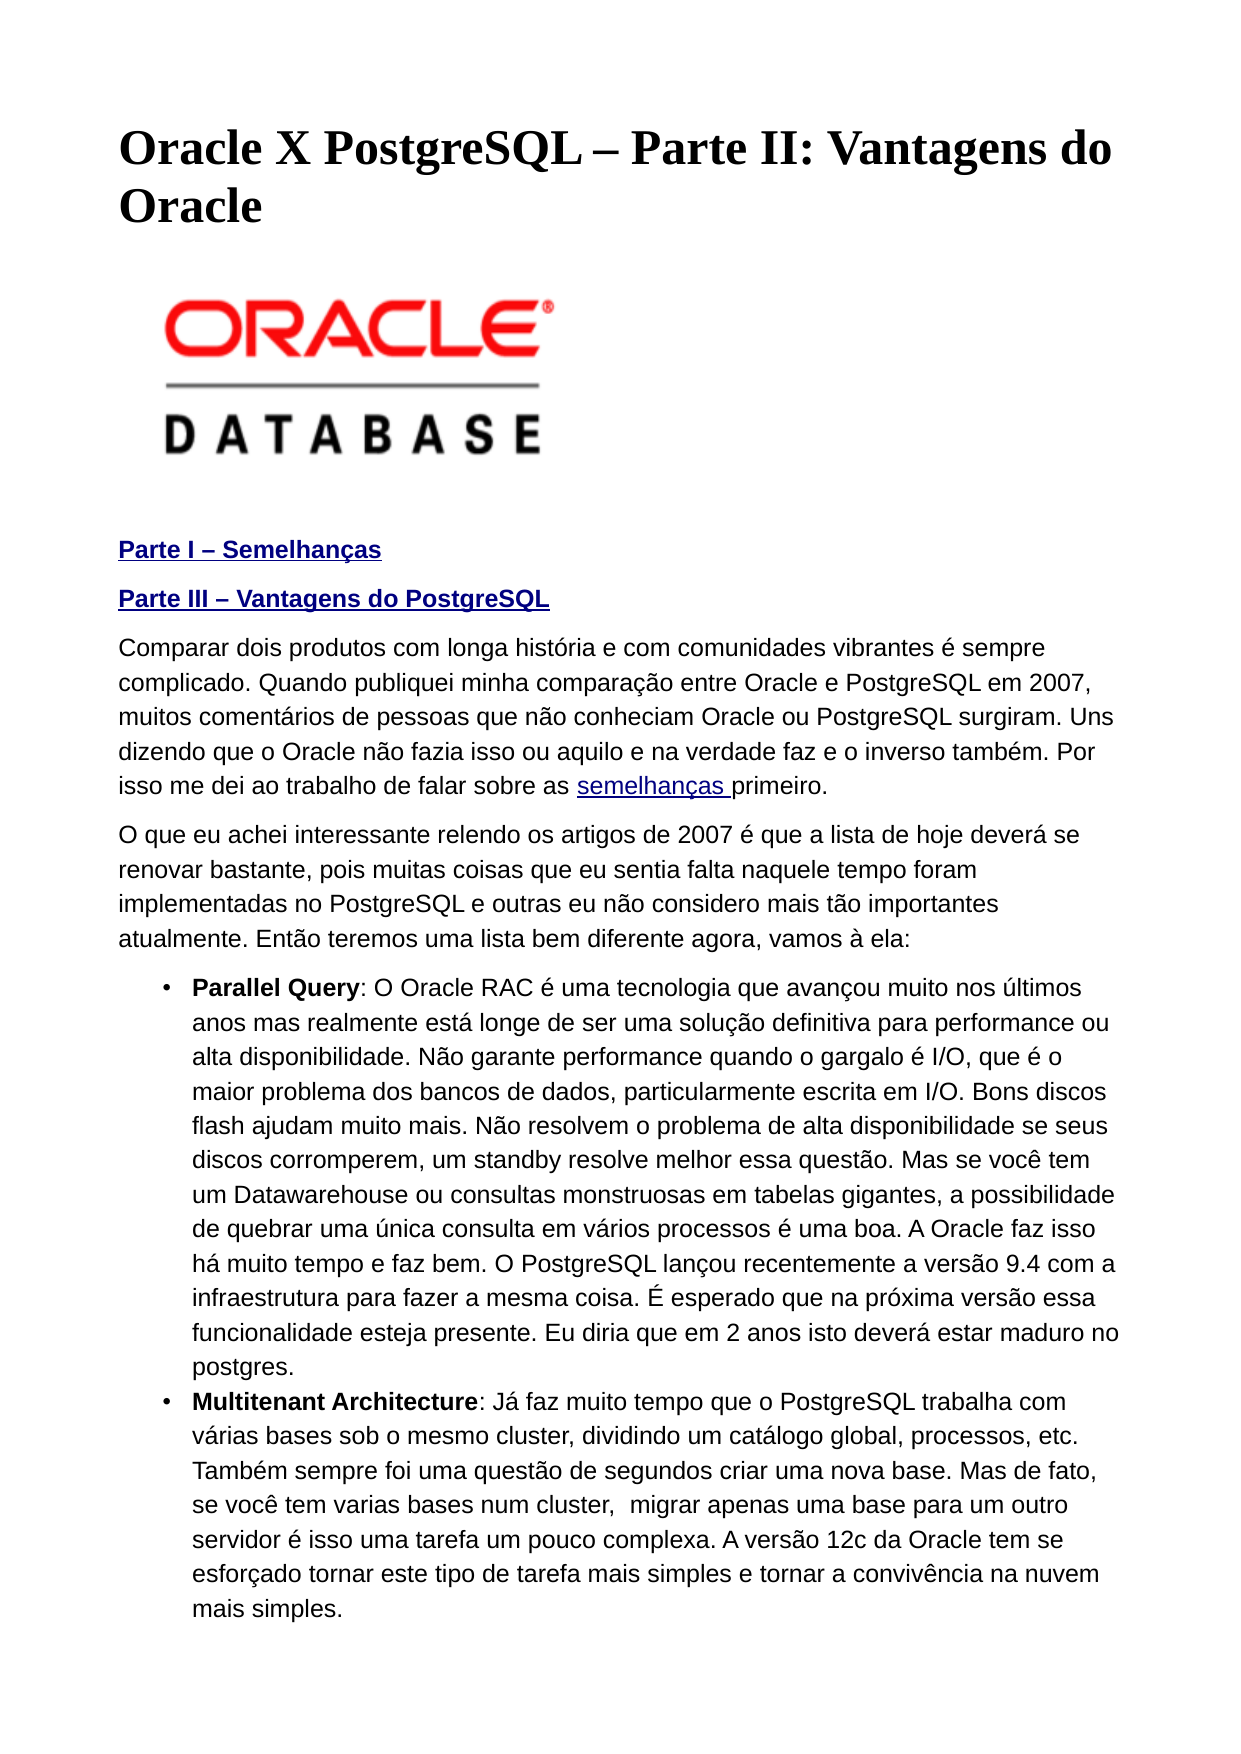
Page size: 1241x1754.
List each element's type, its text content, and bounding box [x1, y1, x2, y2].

text Parte III – Vantagens do PostgreSQL [118, 584, 1122, 613]
subtitle Oracle X PostgreSQL – Parte II: Vantagens do Oracle [118, 118, 1122, 233]
list Parallel Query: O Oracle RAC é uma tecnologia que avançou muito nos últimos anos mas realmente está longe de ser uma solução definitiva para performance ou alta disponibilidade. Não garante performance quando o gargalo é I/O, que é o maior problema dos bancos de dados, particularmente escrita em I/O. Bons discos flash ajudam muito mais. Não resolvem o problema de alta disponibilidade se seus discos corromperem, um standby resolve melhor essa questão. Mas se você tem um Datawarehouse ou consultas monstruosas em tabelas gigantes, a possibilidade de quebrar uma única consulta em vários processos é uma boa. A Oracle faz isso há muito tempo e faz bem. O PostgreSQL lançou recentemente a versão 9.4 com a infraestrutura para fazer a mesma coisa. É esperado que na próxima versão essa funcionalidade esteja presente. Eu diria que em 2 anos isto deverá estar maduro no postgres. [162, 973, 1122, 1381]
list Multitenant Architecture: Já faz muito tempo que o PostgreSQL trabalha com várias bases sob o mesmo cluster, dividindo um catálogo global, processos, etc. Também sempre foi uma questão de segundos criar uma nova base. Mas de fato, se você tem varias bases num cluster, migrar apenas uma base para um outro servidor é isso uma tarefa um pouco complexa. A versão 12c da Oracle tem se esforçado tornar este tipo de tarefa mais simples e tornar a convivência na nuvem mais simples. [162, 1387, 1122, 1622]
text Parte I – Semelhanças [118, 535, 1122, 564]
text Comparar dois produtos com longa história e com comunidades vibrantes é sempre complicado. Quando publiquei minha comparação entre Oracle e PostgreSQL em 2007, muitos comentários de pessoas que não conheciam Oracle ou PostgreSQL surgiram. Uns dizendo que o Oracle não fazia isso ou aquilo e na verdade faz e o inverso também. Por isso me dei ao trabalho de falar sobre as semelhanças primeiro. [118, 633, 1122, 800]
text O que eu achei interessante relendo os artigos de 2007 é que a lista de hoje deverá se renovar bastante, pois muitas coisas que eu sentia falta naquele tempo foram implementadas no PostgreSQL e outras eu não considero mais tão importantes atualmente. Então teremos uma lista bem diferente agora, vamos à ela: [118, 820, 1122, 953]
picture [118, 245, 587, 510]
